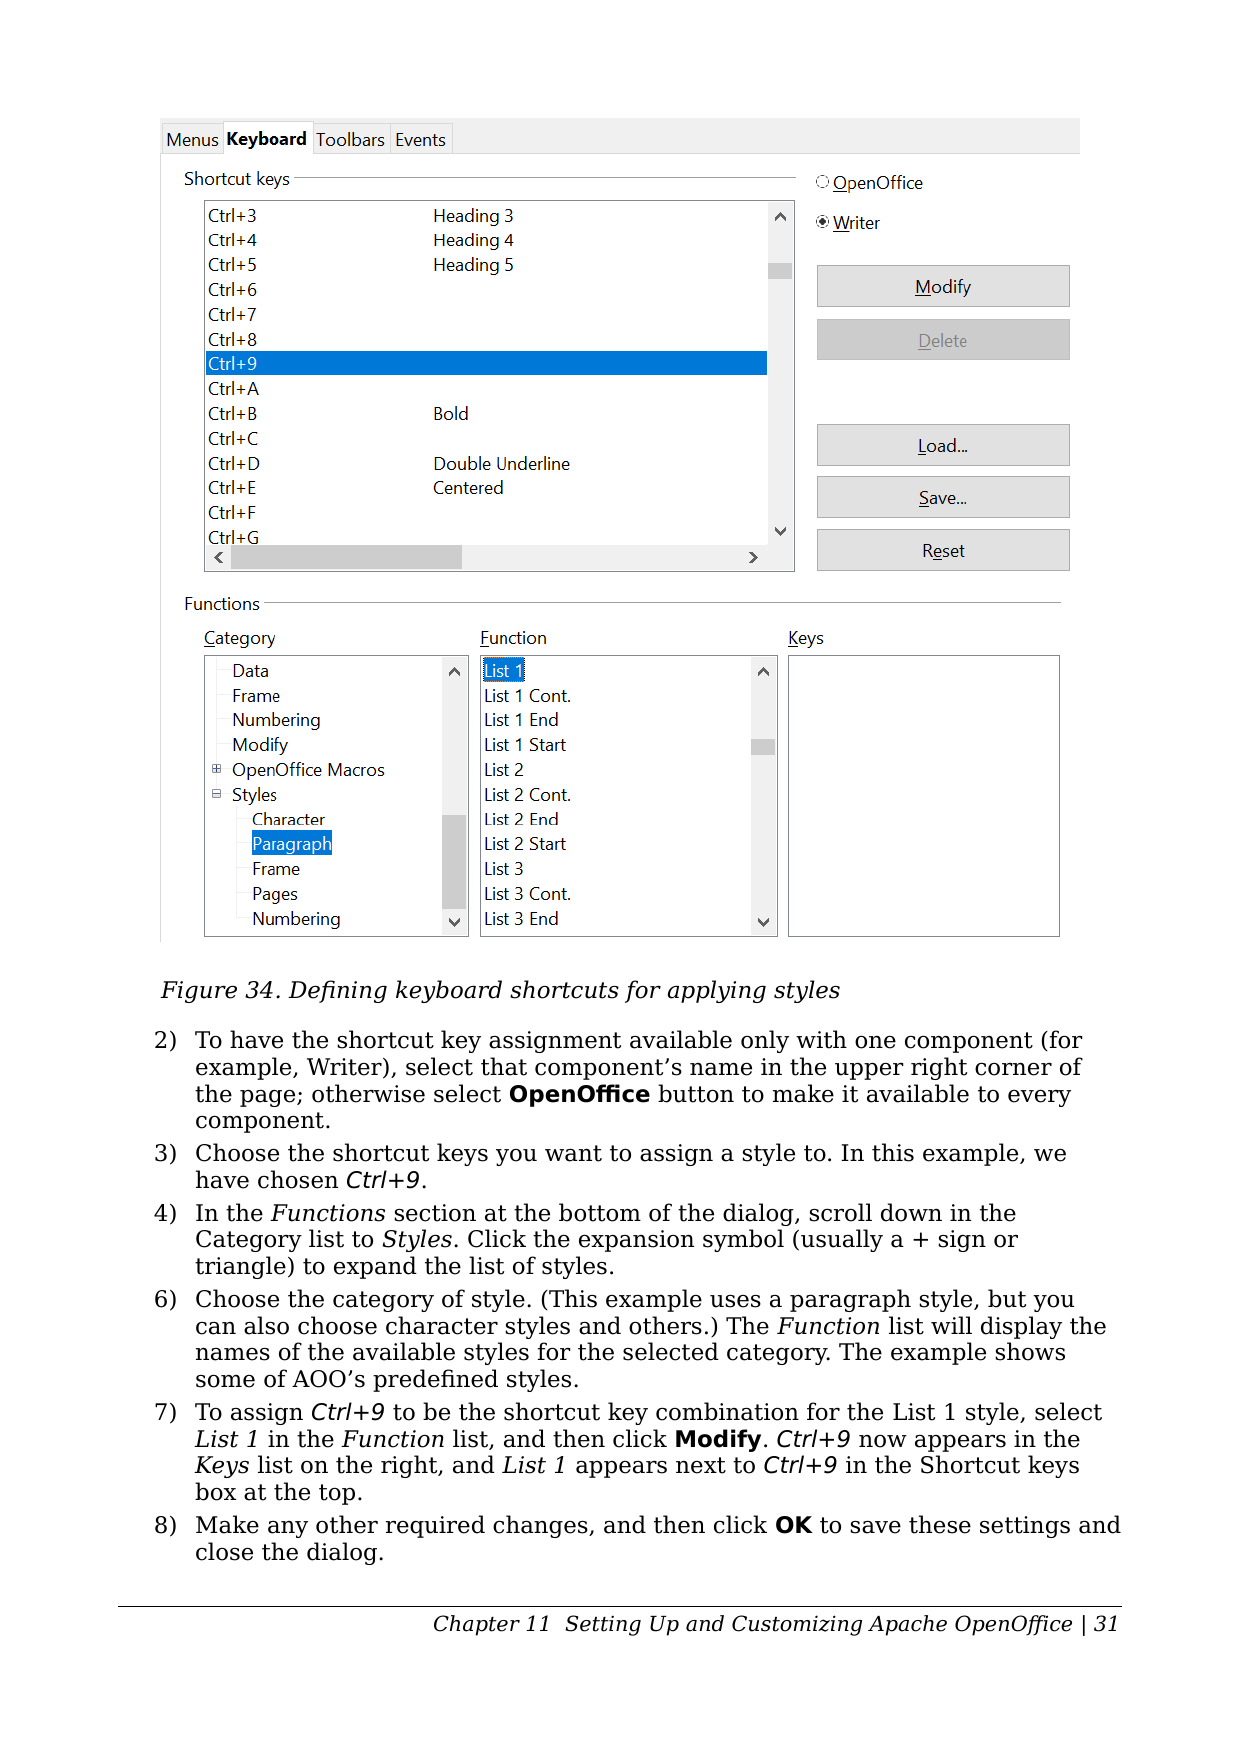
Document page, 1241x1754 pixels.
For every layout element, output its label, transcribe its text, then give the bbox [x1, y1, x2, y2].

text Figure 34. Defining keyboard shortcuts for applying styles [161, 977, 1079, 1004]
picture [160, 118, 1080, 942]
list To assign Ctrl+9 to be the shortcut key combination for the List 1 style, select List 1 in the Function list, and then click Modify. Ctrl+9 now appears in the Keys list on the right, and List 1 appears next to Ctrl+9 in the Shortcut keys box at the top. [177, 1399, 1122, 1506]
list Make any other required changes, and then click OK to save these settings and close the dialog. [177, 1512, 1122, 1565]
list In the Functions section at the bottom of the dialog, scroll down in the Category list to Styles. Click the expansion symbol (usually a + sign or triangle) to expand the list of styles. [177, 1200, 1122, 1280]
list To have the shortcut key assignment available only with one component (for example, Writer), select that component’s name in the upper right corner of the page; otherwise select OpenOffice button to make it available to every component. [177, 1027, 1122, 1134]
list Choose the category of style. (This example uses a paragraph style, but you can also choose character styles and others.) The Function list will display the names of the available styles for the selected category. The example shows some of AOO’s predefined styles. [177, 1286, 1122, 1393]
list Choose the shortcut keys you want to assign a style to. In this example, we have chosen Ctrl+9. [177, 1140, 1122, 1194]
